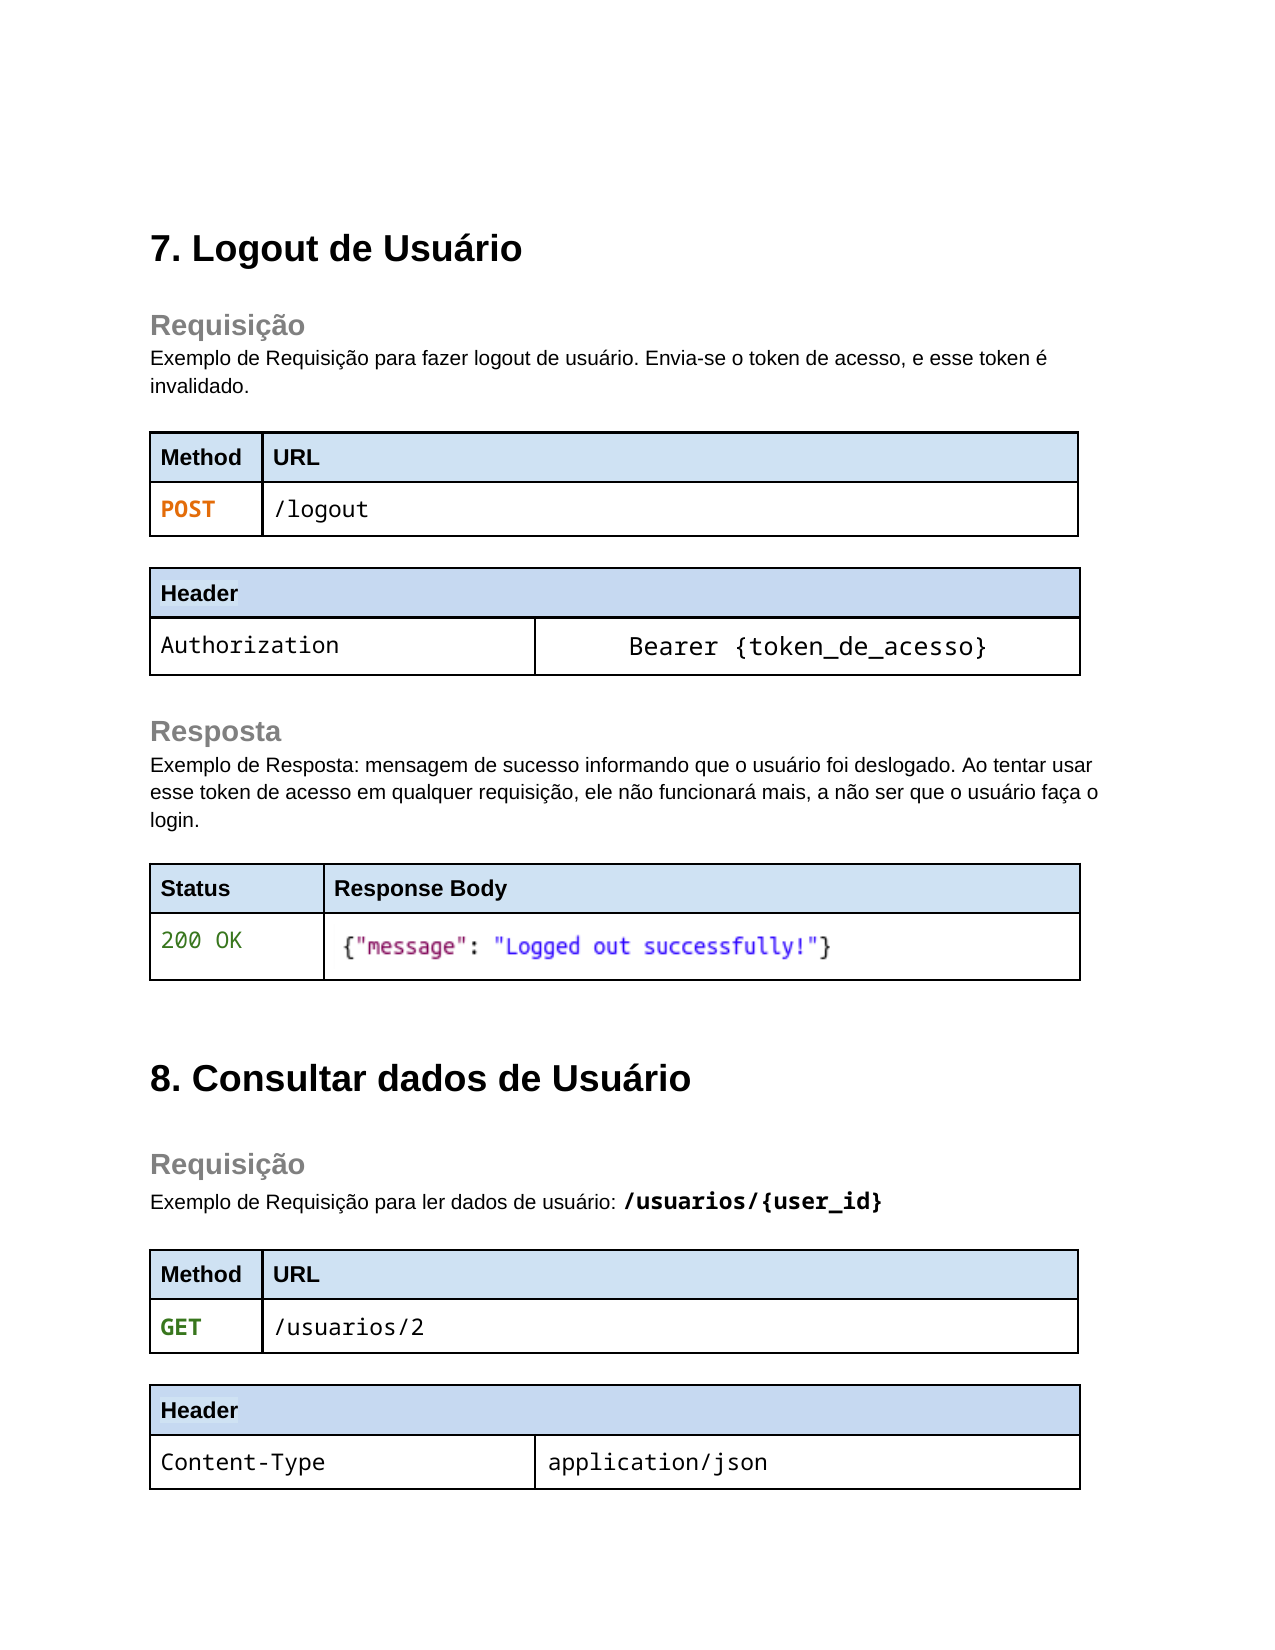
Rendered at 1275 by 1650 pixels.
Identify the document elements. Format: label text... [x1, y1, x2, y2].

subtitle 7. Logout de Usuário [150, 226, 1125, 269]
table_cell Authorization [151, 619, 534, 673]
table_cell [325, 914, 1079, 978]
text Requisição [150, 1147, 1125, 1180]
table_header Response Body [325, 865, 1079, 912]
table_cell GET [151, 1300, 261, 1352]
table_cell /logout [264, 483, 1077, 535]
table_header Header [151, 1386, 1079, 1434]
text Exemplo de Requisição para fazer logout de usuário. Envia-se o token de acesso, e esse token é invalidado. [150, 346, 1125, 398]
text Exemplo de Resposta: mensagem de sucesso informando que o usuário foi deslogado. Ao tentar usar esse token de acesso em qualquer requisição, ele não funcionará mais, a não ser que o usuário faça o login. [150, 753, 1125, 832]
table_cell /usuarios/2 [264, 1300, 1077, 1352]
table_cell application/json [536, 1436, 1079, 1488]
table_cell POST [151, 483, 261, 535]
table_header URL [264, 434, 1077, 481]
text Requisição [150, 308, 1125, 341]
table_header Header [151, 569, 1079, 616]
table_header Status [151, 865, 323, 912]
text Exemplo de Requisição para ler dados de usuário: /usuarios/{user_id} [150, 1185, 1125, 1216]
subtitle 8. Consultar dados de Usuário [150, 1057, 1125, 1100]
table_header Method [151, 434, 261, 481]
text Resposta [150, 714, 1125, 748]
table_header Method [151, 1251, 261, 1298]
table_cell Bearer {token_de_acesso} [536, 619, 1079, 673]
table_cell Content-Type [151, 1436, 534, 1488]
picture [333, 924, 855, 969]
table_header URL [264, 1251, 1077, 1298]
table_cell 200 OK [151, 914, 323, 978]
